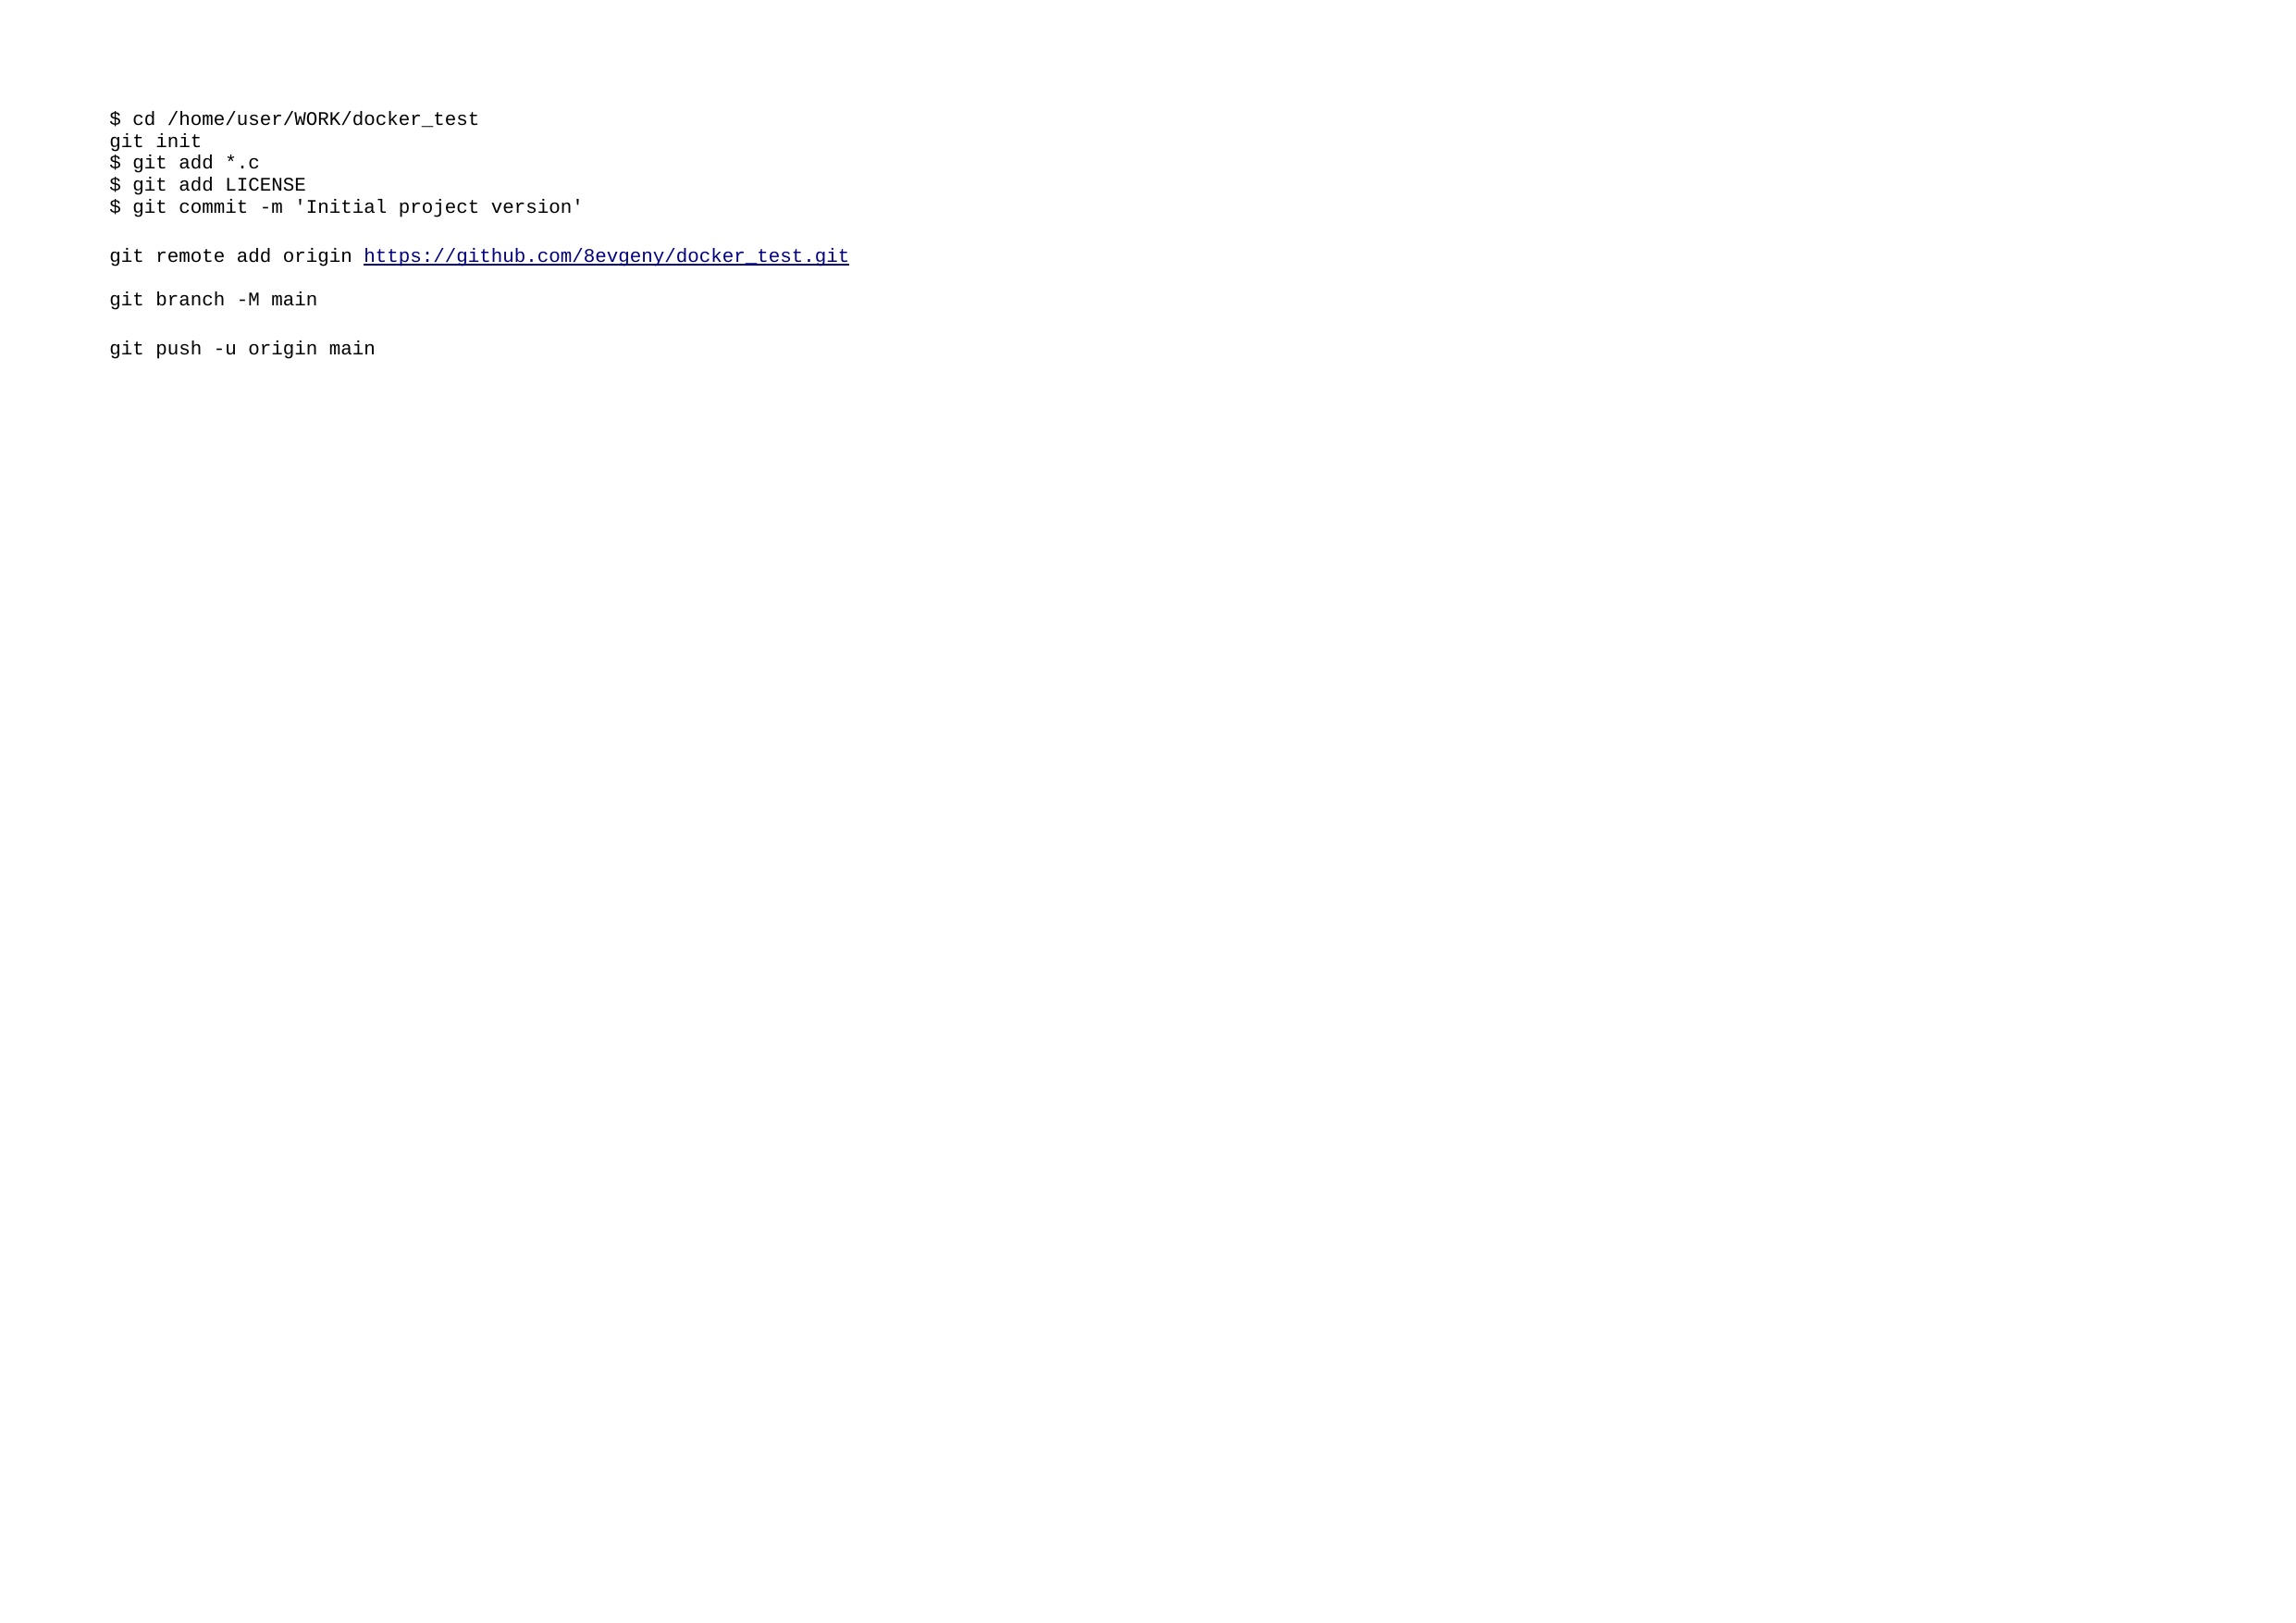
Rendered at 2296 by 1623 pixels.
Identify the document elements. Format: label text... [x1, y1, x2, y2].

text $ git add LICENSE [109, 175, 2186, 197]
text $ git commit -m 'Initial project version' [109, 197, 2186, 218]
text git branch -M main [109, 290, 2186, 312]
text $ cd /home/user/WORK/docker_test [109, 109, 2186, 131]
text git remote add origin https://github.com/8evgeny/docker_test.git [109, 246, 2186, 267]
text git init [109, 131, 2186, 153]
text $ git add *.c [109, 153, 2186, 175]
text git push -u origin main [109, 339, 2186, 361]
